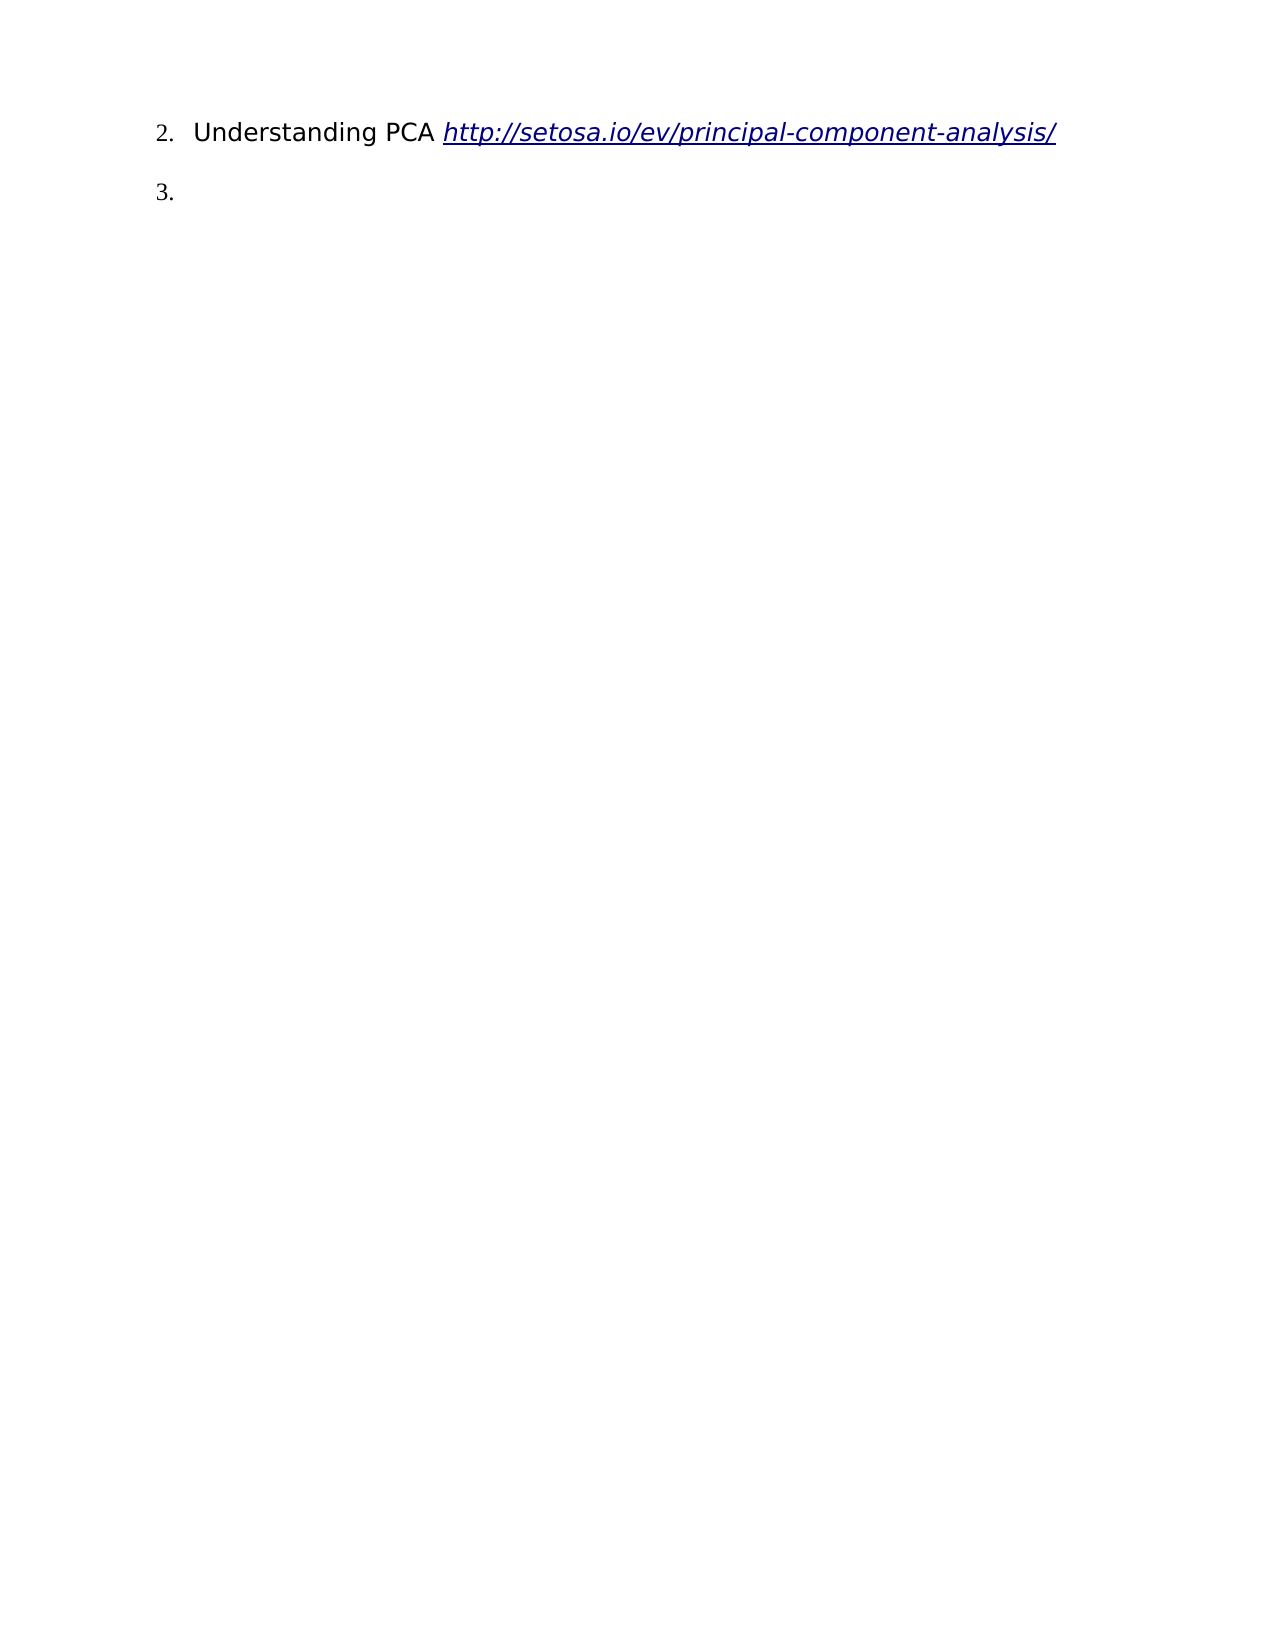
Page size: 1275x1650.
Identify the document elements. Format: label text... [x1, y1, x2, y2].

list Understanding PCA http://setosa.io/ev/principal-component-analysis/ [156, 118, 1157, 147]
